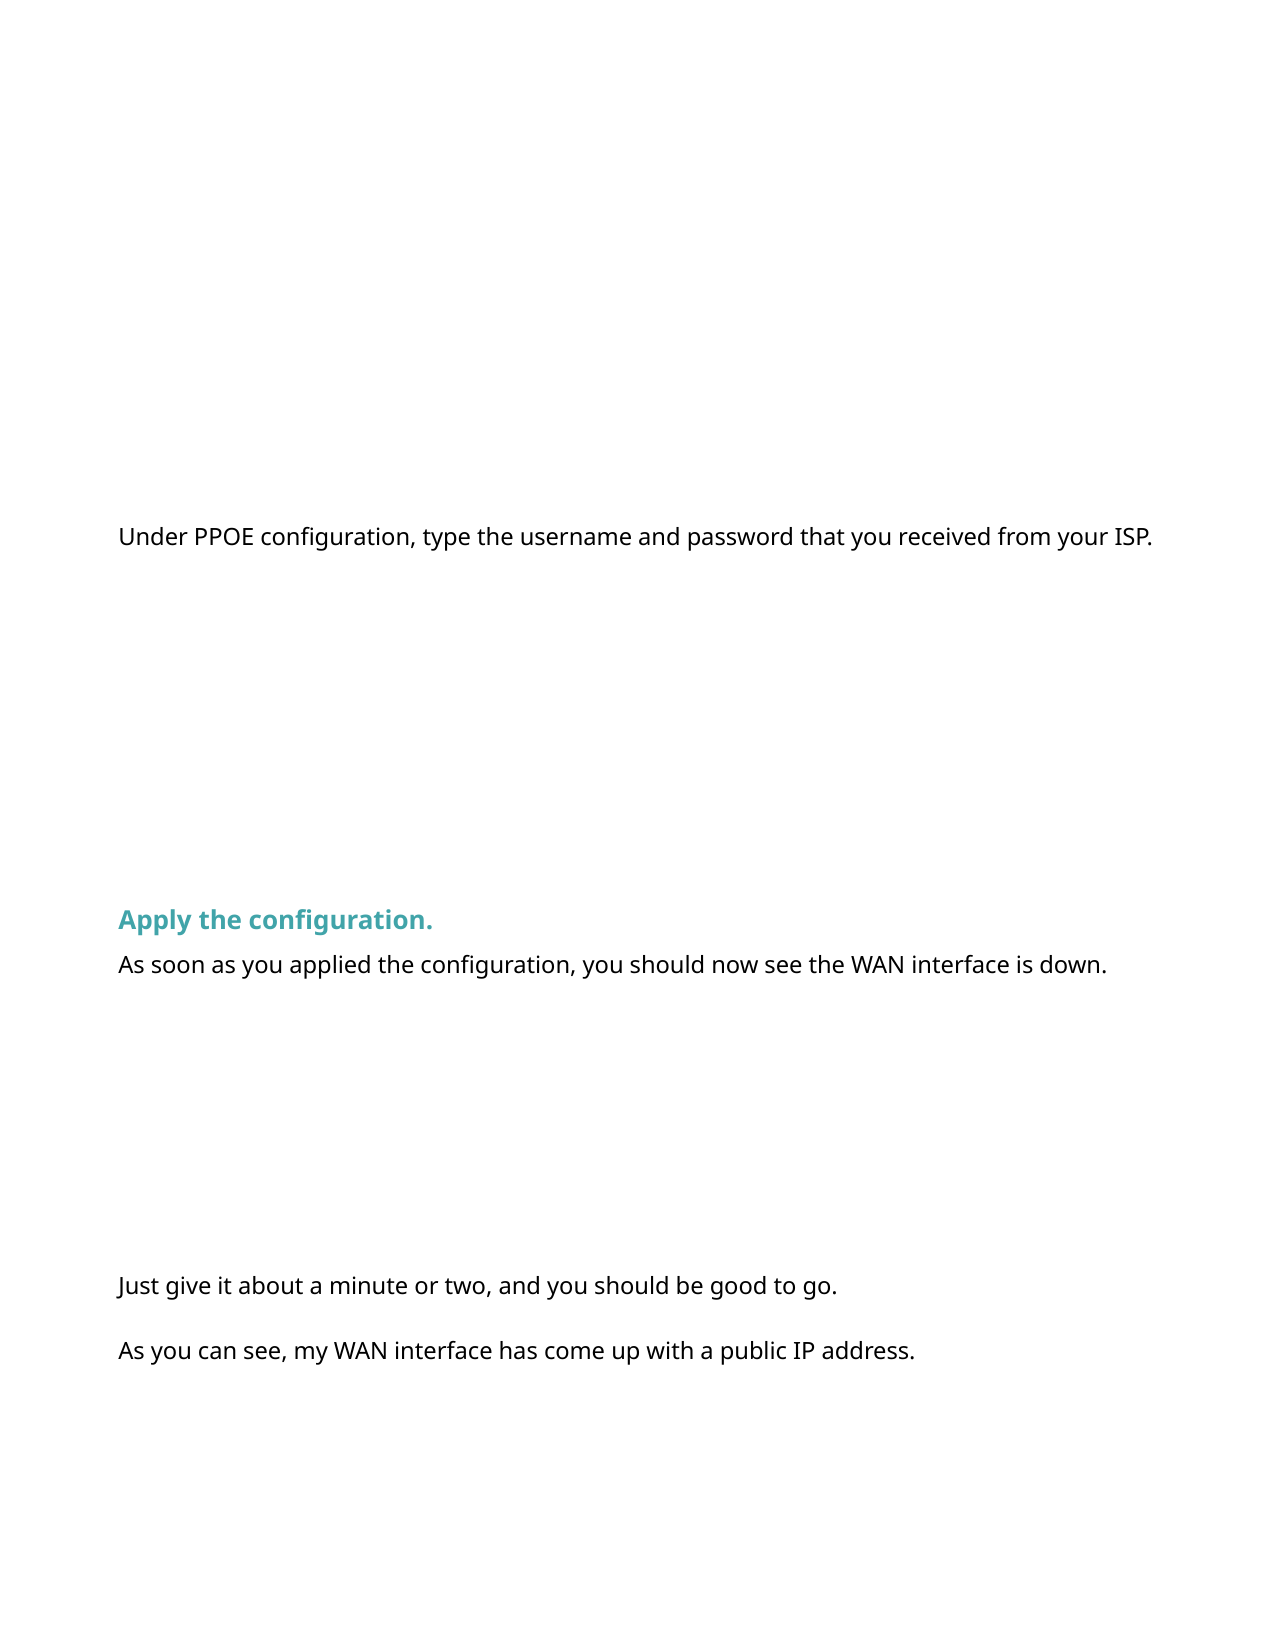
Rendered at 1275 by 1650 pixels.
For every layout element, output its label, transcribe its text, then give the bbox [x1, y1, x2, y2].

text As you can see, my WAN interface has come up with a public IP address. [118, 1334, 1157, 1366]
text Just give it about a minute or two, and you should be good to go. [118, 1269, 1157, 1301]
text Under PPOE configuration, type the username and password that you received from your ISP. [118, 520, 1157, 552]
text As soon as you applied the configuration, you should now see the WAN interface is down. [118, 948, 1157, 981]
subtitle Apply the configuration. [118, 901, 1157, 937]
